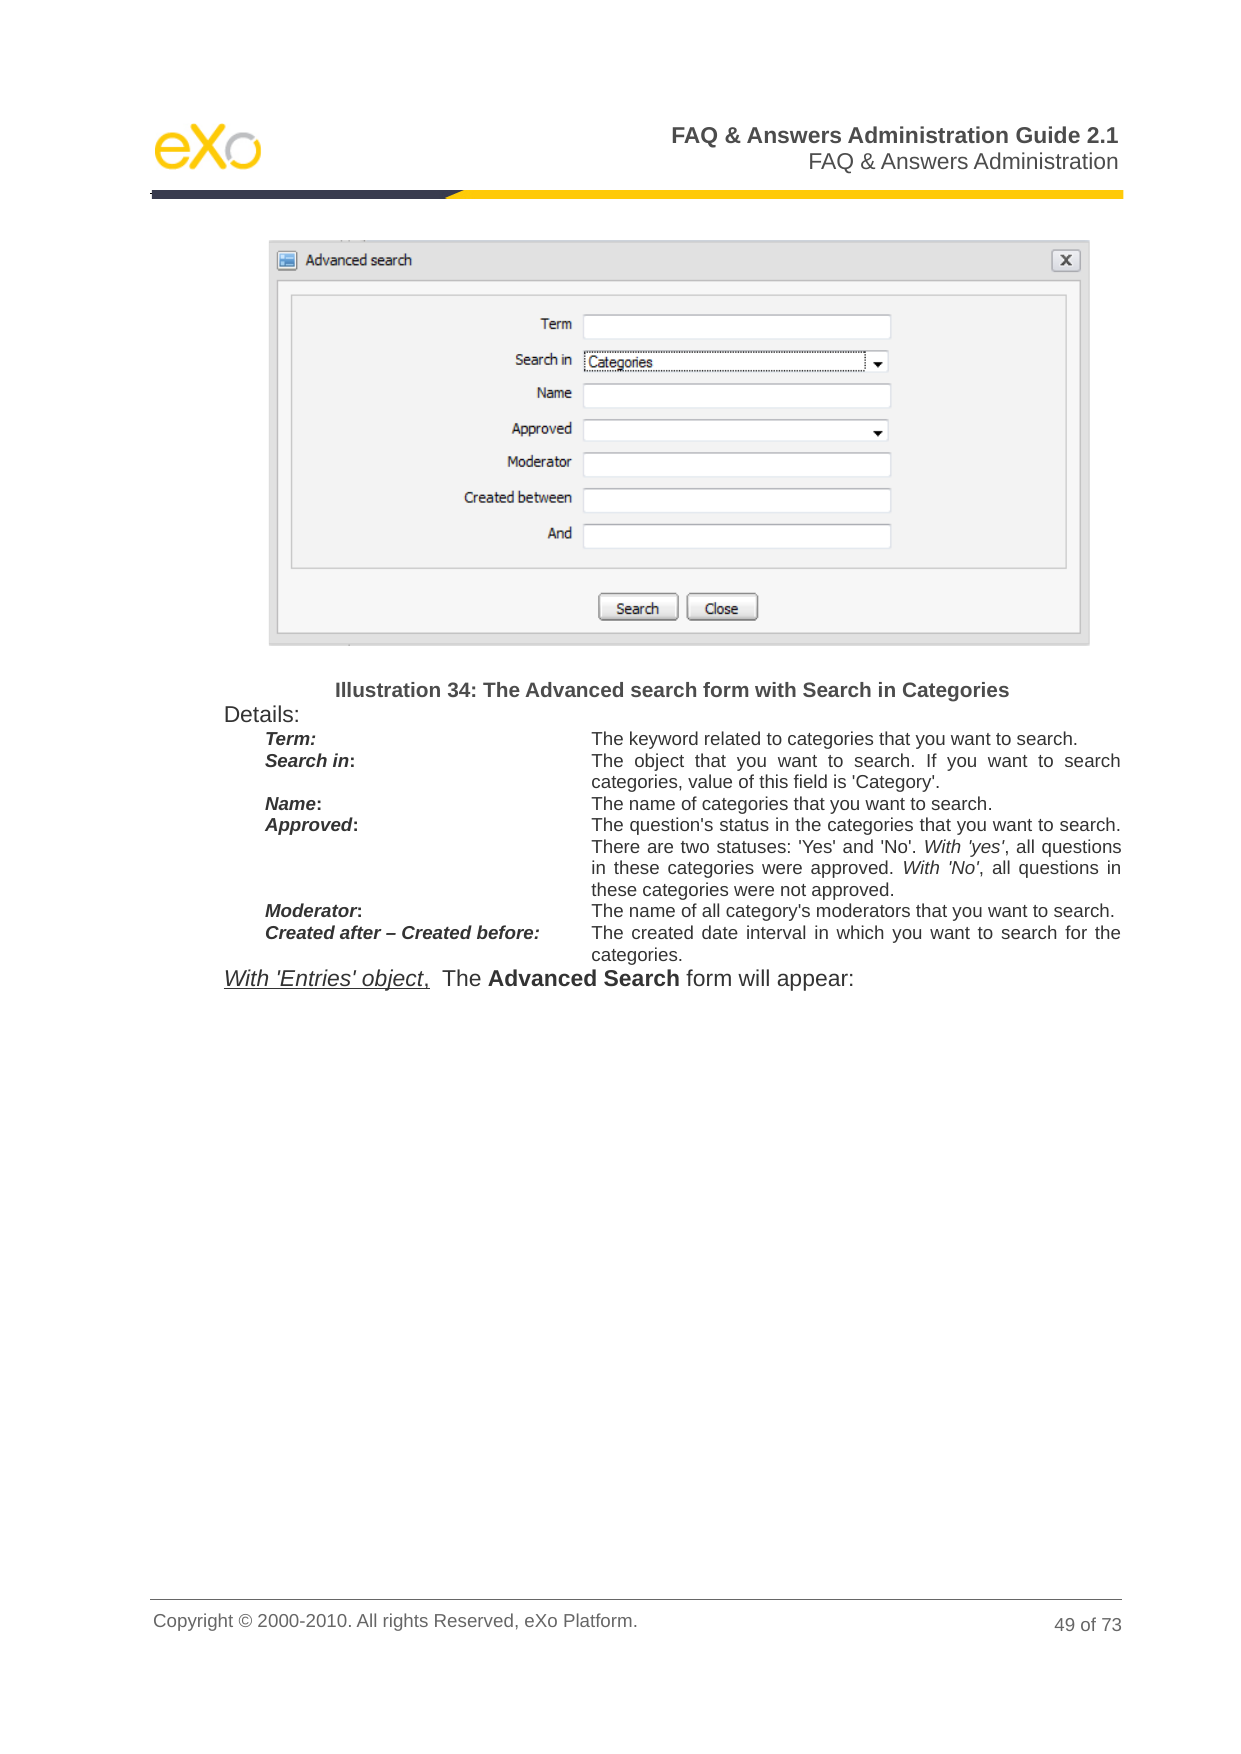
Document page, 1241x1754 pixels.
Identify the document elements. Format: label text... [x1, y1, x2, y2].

text Details: [223, 223, 1122, 728]
text Term: The keyword related to categories that you want to search. [265, 728, 1122, 749]
picture [151, 190, 1124, 199]
text Name: The name of categories that you want to search. [265, 792, 1122, 814]
text Moderator: The name of all category's moderators that you want to search. [265, 900, 1122, 922]
text Approved: The question's status in the categories that you want to search. There are two statuses: 'Yes' and 'No'. With 'yes', all questions in these categories were approved. With 'No', all questions in these categories were not approved. [265, 814, 1122, 900]
text With 'Entries' object, The Advanced Search form will appear: [223, 965, 1122, 991]
picture [268, 240, 1090, 646]
text Illustration 34: The Advanced search form with Search in Categories [248, 308, 1097, 701]
text Created after – Created before: The created date interval in which you want to search for the categories. [265, 922, 1122, 965]
text Search in: The object that you want to search. If you want to search categories, value of this field is 'Category'. [265, 749, 1122, 792]
picture [155, 123, 262, 170]
